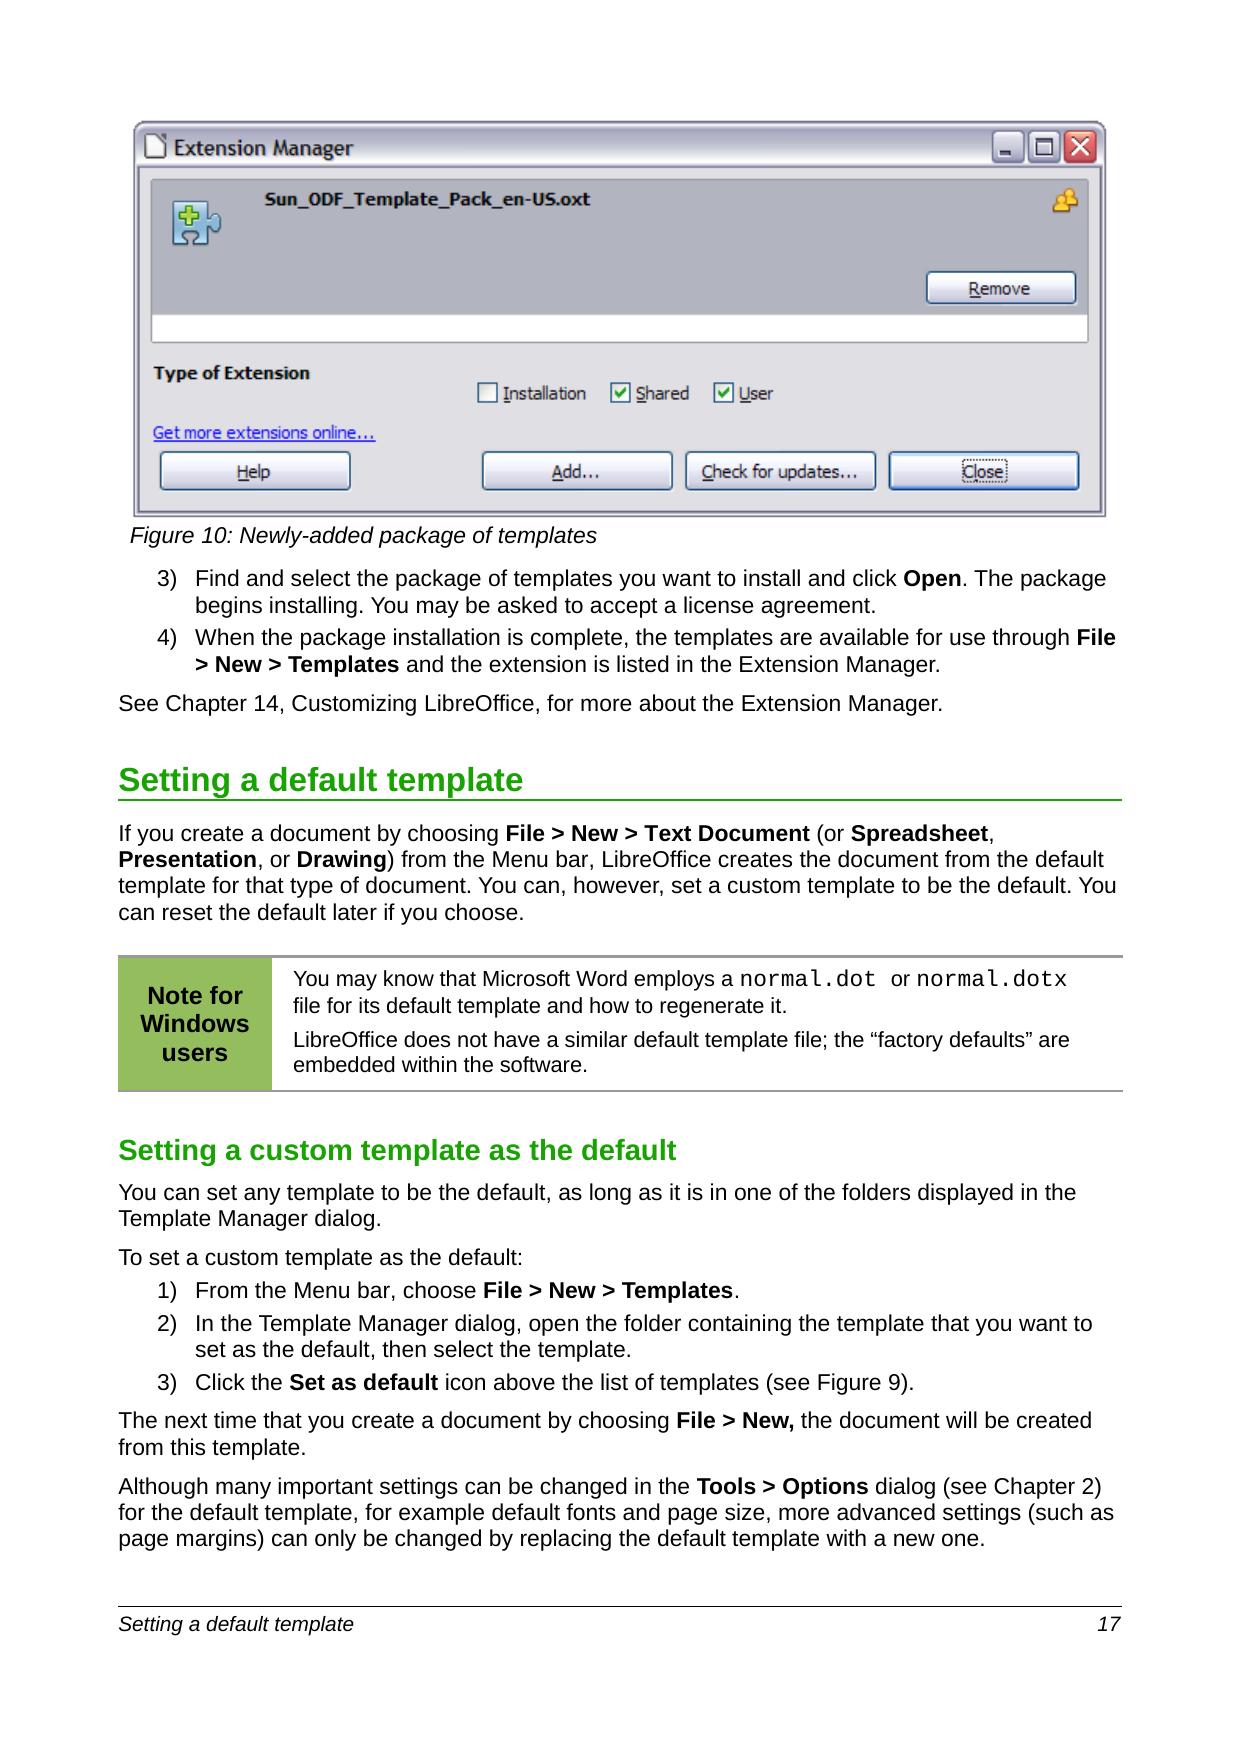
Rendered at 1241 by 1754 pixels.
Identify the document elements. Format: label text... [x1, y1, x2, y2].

picture [129, 118, 1111, 522]
text See Chapter 14, Customizing LibreOffice, for more about the Extension Manager. [118, 689, 1122, 716]
list From the Menu bar, choose File > New > Templates. [177, 1277, 1122, 1303]
subtitle Setting a custom template as the default [118, 1133, 1122, 1167]
table_header Note for Windows users [118, 958, 272, 1090]
text Although many important settings can be changed in the Tools > Options dialog (see Chapter 2) for the default template, for example default fonts and page size, more advanced settings (such as page margins) can only be changed by replacing the default template with a new one. [118, 1473, 1122, 1552]
subtitle Setting a default template [118, 760, 1122, 799]
list When the package installation is complete, the templates are available for use through File > New > Templates and the extension is listed in the Extension Manager. [177, 624, 1122, 677]
list Find and select the package of templates you want to install and click Open. The package begins installing. You may be asked to accept a license agreement. [177, 565, 1122, 618]
text If you create a document by choosing File > New > Text Document (or Spreadsheet, Presentation, or Drawing) from the Menu bar, LibreOffice creates the document from the default template for that type of document. You can, however, set a custom template to be the default. You can reset the default later if you choose. [118, 820, 1122, 925]
list To set a custom template as the default: [118, 1244, 1122, 1271]
text Figure 10: Newly-added package of templates [129, 522, 1111, 548]
list In the Template Manager dialog, open the folder containing the template that you want to set as the default, then select the template. [177, 1309, 1122, 1362]
text The next time that you create a document by choosing File > New, the document will be created from this template. [118, 1407, 1122, 1460]
list Click the Set as default icon above the list of templates (see Figure 9). [177, 1368, 1122, 1395]
table_header You may know that Microsoft Word employs a normal.dot or normal.dotx file for its default template and how to regenerate it. LibreOffice does not have a similar default template file; the “factory defaults” are embedded within the software. [272, 958, 1122, 1090]
text You can set any template to be the default, as long as it is in one of the folders displayed in the Template Manager dialog. [118, 1179, 1122, 1232]
